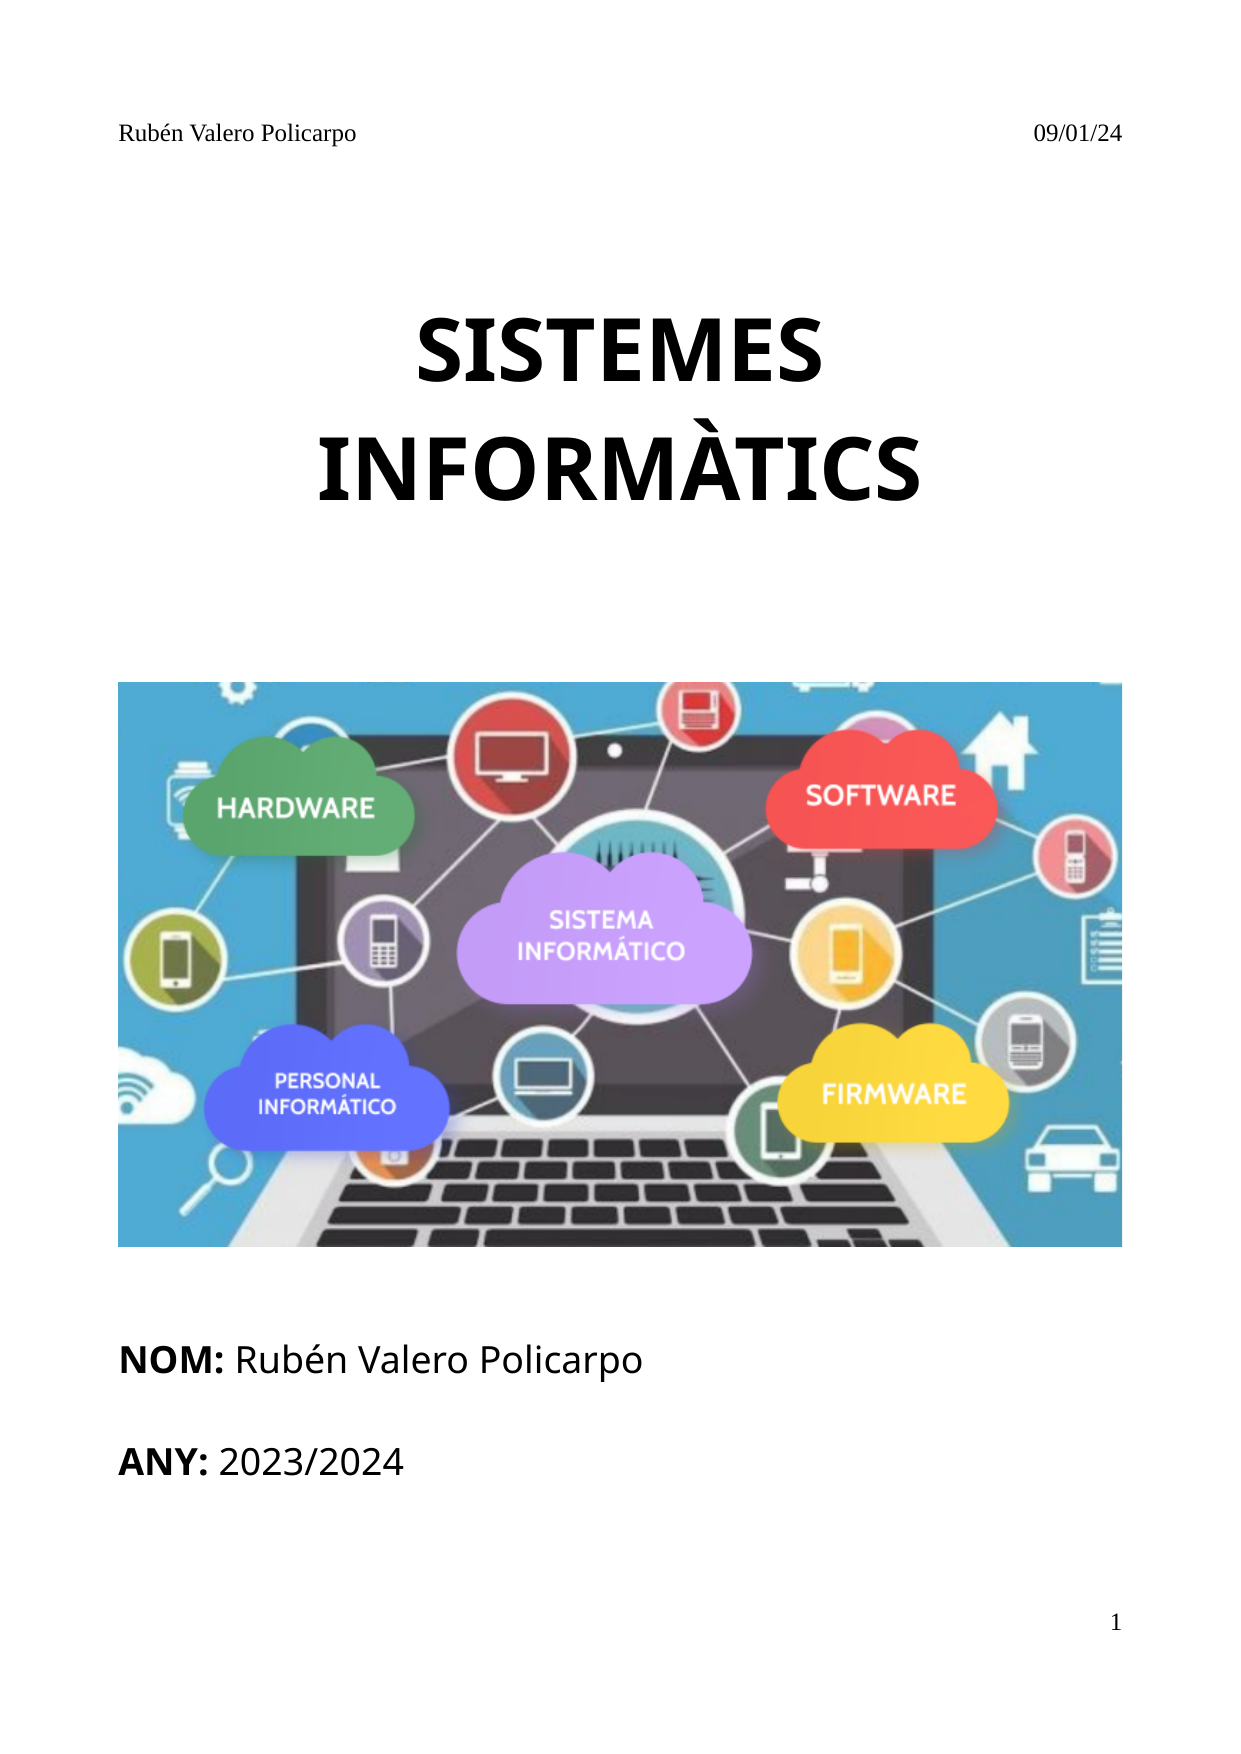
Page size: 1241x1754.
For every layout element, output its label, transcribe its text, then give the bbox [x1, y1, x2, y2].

picture [118, 682, 1123, 1247]
title SISTEMES INFORMÀTICS [118, 288, 1122, 526]
text NOM: Rubén Valero Policarpo [118, 1333, 1122, 1384]
text ANY: 2023/2024 [118, 1435, 1122, 1486]
